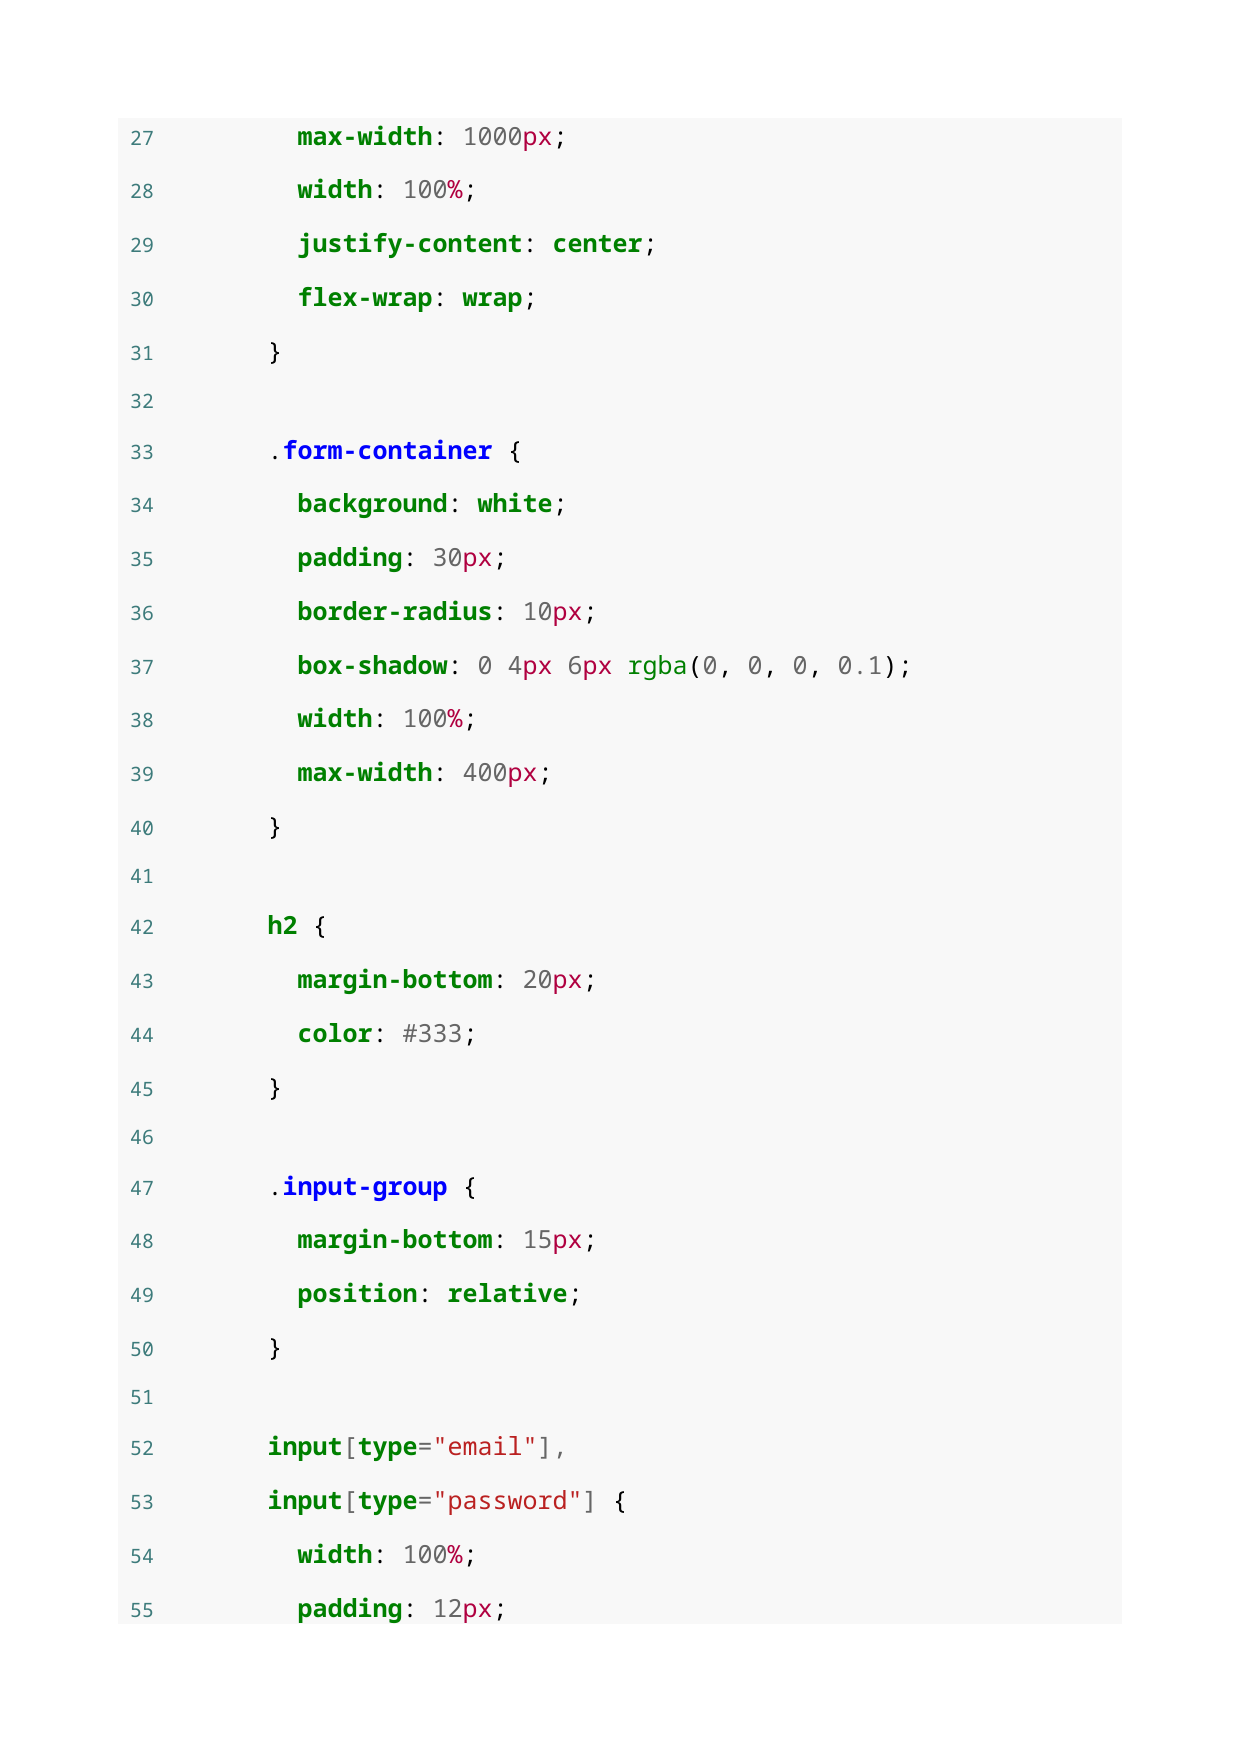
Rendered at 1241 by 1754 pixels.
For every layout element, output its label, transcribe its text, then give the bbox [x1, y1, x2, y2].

text 49 position: relative; [118, 1276, 1122, 1310]
text 29 justify-content: center; [118, 226, 1122, 260]
text 55 padding: 12px; [118, 1590, 1122, 1624]
text 27 max-width: 1000px; [118, 118, 1122, 152]
text 28 width: 100%; [118, 172, 1122, 206]
text 50 } [118, 1330, 1122, 1364]
text 30 flex-wrap: wrap; [118, 279, 1122, 313]
text 40 } [118, 809, 1122, 843]
text 46 [118, 1123, 1122, 1150]
text 52 input[type="email"], [118, 1429, 1122, 1463]
text 39 max-width: 400px; [118, 755, 1122, 789]
text 38 width: 100%; [118, 701, 1122, 735]
text 41 [118, 862, 1122, 889]
text 33 .form-container { [118, 432, 1122, 466]
text 48 margin-bottom: 15px; [118, 1222, 1122, 1256]
text 37 box-shadow: 0 4px 6px rgba(0, 0, 0, 0.1); [118, 647, 1122, 681]
text 36 border-radius: 10px; [118, 594, 1122, 628]
text 54 width: 100%; [118, 1536, 1122, 1571]
text 42 h2 { [118, 908, 1122, 942]
text 35 padding: 30px; [118, 540, 1122, 574]
text 32 [118, 387, 1122, 414]
text 53 input[type="password"] { [118, 1483, 1122, 1517]
text 45 } [118, 1069, 1122, 1103]
text 44 color: #333; [118, 1015, 1122, 1049]
text 31 } [118, 333, 1122, 367]
text 47 .input-group { [118, 1168, 1122, 1202]
text 51 [118, 1383, 1122, 1410]
text 43 margin-bottom: 20px; [118, 962, 1122, 996]
text 34 background: white; [118, 486, 1122, 520]
